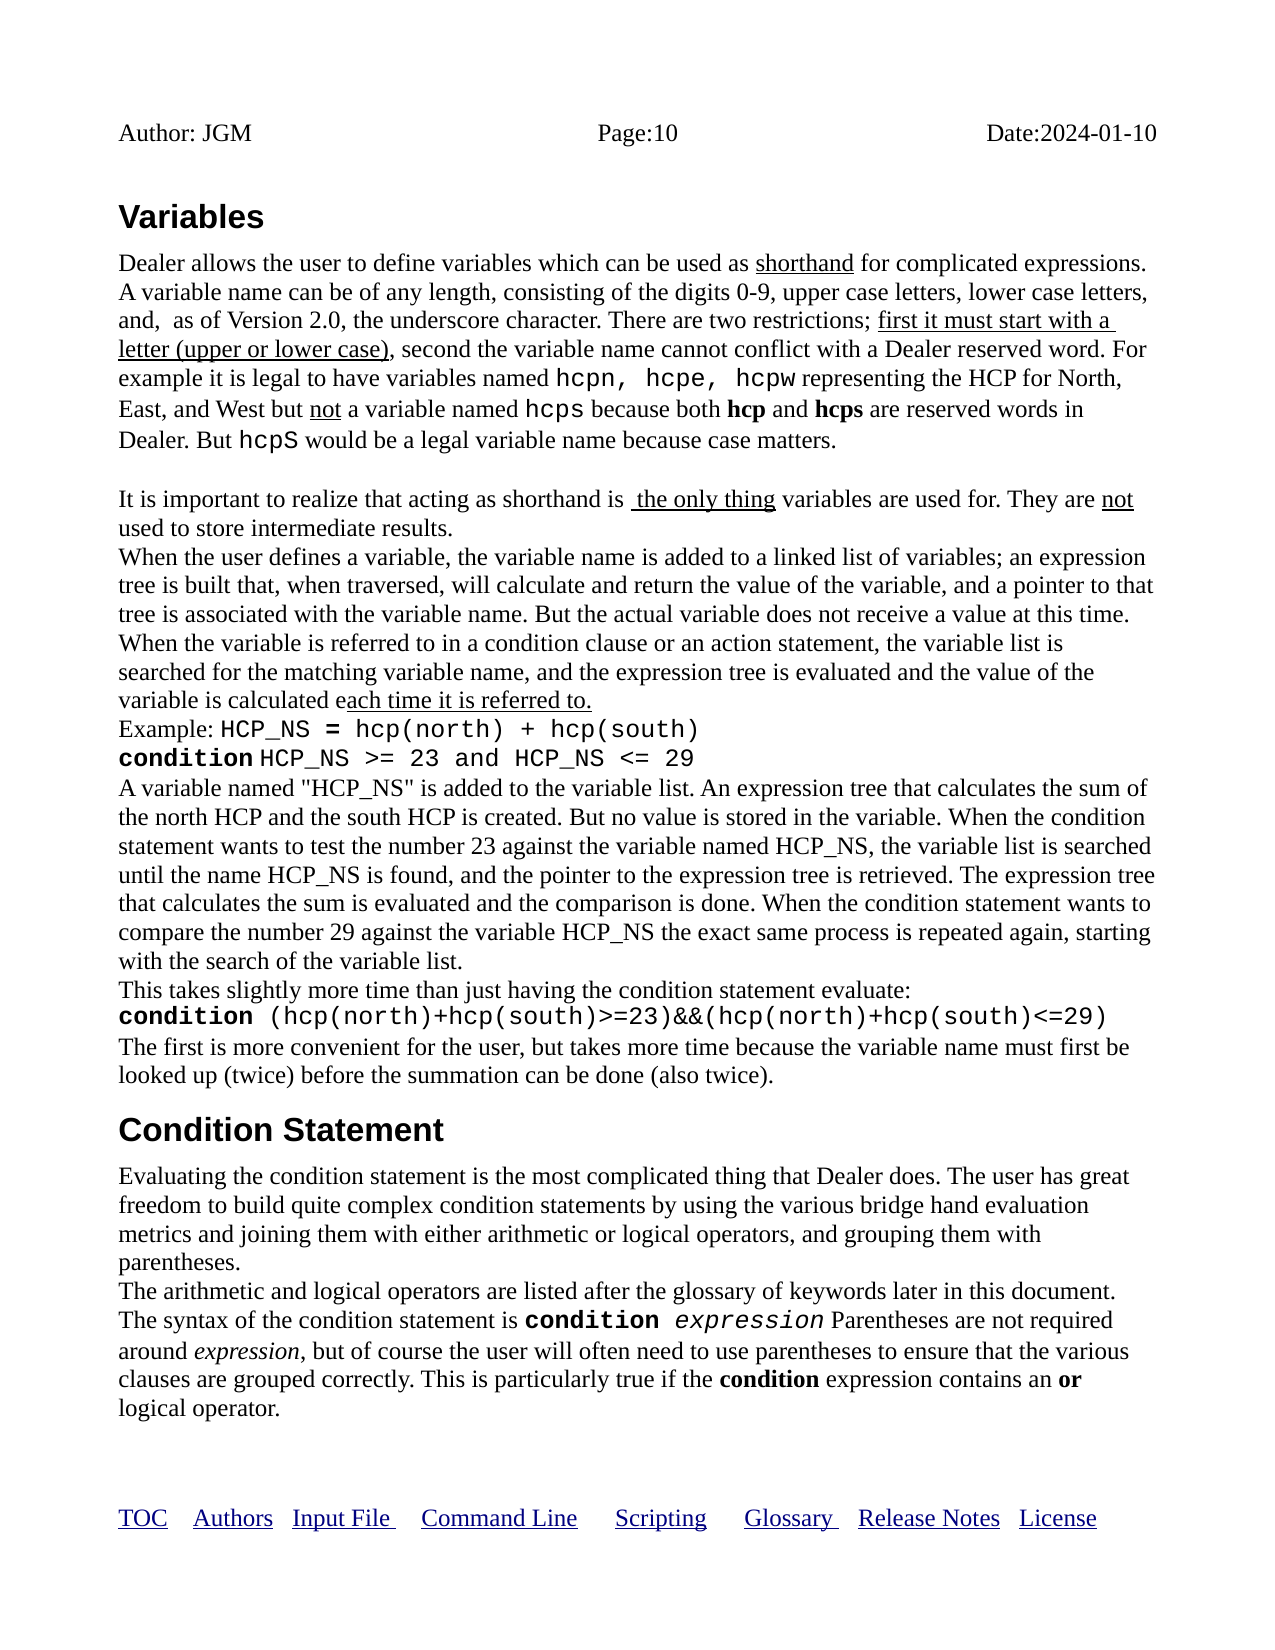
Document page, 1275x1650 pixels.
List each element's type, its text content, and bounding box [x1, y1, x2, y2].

text A variable named "HCP_NS" is added to the variable list. An expression tree that calculates the sum of the north HCP and the south HCP is created. But no value is stored in the variable. When the condition statement wants to test the number 23 against the variable named HCP_NS, the variable list is searched until the name HCP_NS is found, and the pointer to the expression tree is retrieved. The expression tree that calculates the sum is evaluated and the comparison is done. When the condition statement wants to compare the number 29 against the variable HCP_NS the exact same process is repeated again, starting with the search of the variable list. [118, 773, 1157, 975]
text The first is more convenient for the user, but takes more time because the variable name must first be looked up (twice) before the summation can be done (also twice). [118, 1032, 1157, 1089]
text This takes slightly more time than just having the condition statement evaluate: [118, 975, 1157, 1003]
subtitle Variables [118, 197, 1157, 236]
text It is important to realize that acting as shorthand is the only thing variables are used for. They are not used to store intermediate results. [118, 484, 1157, 542]
text The syntax of the condition statement is condition expression Parentheses are not required around expression, but of course the user will often need to use parentheses to ensure that the various clauses are grouped correctly. This is particularly true if the condition expression contains an or logical operator. [118, 1305, 1157, 1422]
text condition (hcp(north)+hcp(south)>=23)&&(hcp(north)+hcp(south)<=29) [118, 1003, 1157, 1032]
subtitle Condition Statement [118, 1110, 1157, 1149]
text When the user defines a variable, the variable name is added to a linked list of variables; an expression tree is built that, when traversed, will calculate and return the value of the variable, and a pointer to that tree is associated with the variable name. But the actual variable does not receive a value at this time. When the variable is referred to in a condition clause or an action statement, the variable list is searched for the matching variable name, and the expression tree is evaluated and the value of the variable is calculated each time it is referred to. [118, 542, 1157, 714]
text Evaluating the condition statement is the most complicated thing that Dealer does. The user has great freedom to build quite complex condition statements by using the various bridge hand evaluation metrics and joining them with either arithmetic or logical operators, and grouping them with parentheses. [118, 1161, 1157, 1276]
text condition HCP_NS >= 23 and HCP_NS <= 29 [118, 745, 1157, 773]
text The arithmetic and logical operators are listed after the glossary of keywords later in this document. [118, 1276, 1157, 1305]
text Example: HCP_NS = hcp(north) + hcp(south) [118, 714, 1157, 745]
text Dealer allows the user to define variables which can be used as shorthand for complicated expressions. A variable name can be of any length, consisting of the digits 0-9, upper case letters, lower case letters, and, as of Version 2.0, the underscore character. There are two restrictions; first it must start with a letter (upper or lower case), second the variable name cannot conflict with a Dealer reserved word. For example it is legal to have variables named hcpn, hcpe, hcpw representing the HCP for North, East, and West but not a variable named hcps because both hcp and hcps are reserved words in Dealer. But hcpS would be a legal variable name because case matters. [118, 248, 1157, 456]
